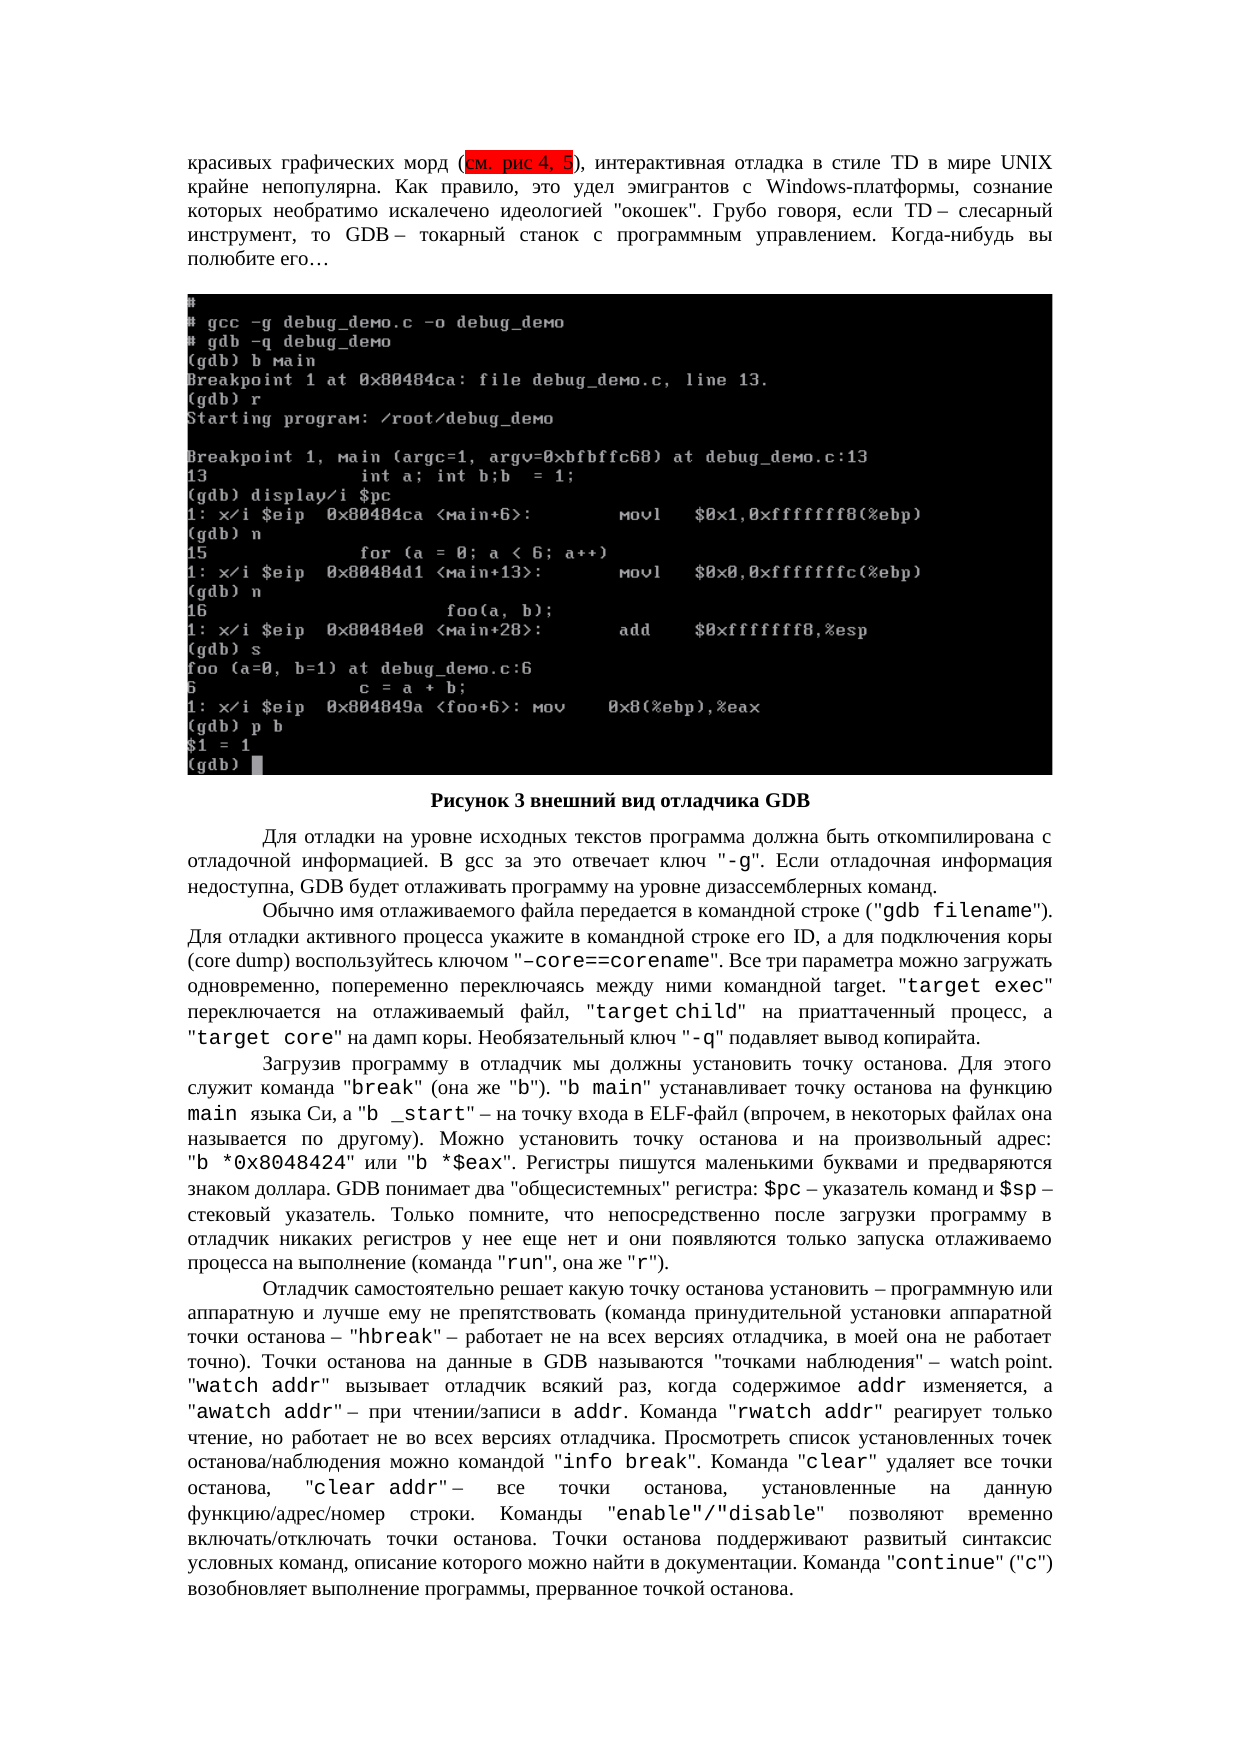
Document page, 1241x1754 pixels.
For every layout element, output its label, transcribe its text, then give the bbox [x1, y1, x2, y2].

text Для отладки на уровне исходных текстов программа должна быть откомпилирована с отладочной информацией. В gcc за это отвечает ключ "-g". Если отладочная информация недоступна, GDB будет отлаживать программу на уровне дизассемблерных команд. [187, 824, 1053, 898]
text Рисунок 3 внешний вид отладчика GDB [187, 787, 1053, 812]
text Отладчик самостоятельно решает какую точку останова установить – программную или аппаратную и лучше ему не препятствовать (команда принудительной установки аппаратной точки останова – "hbreak" – работает не на всех версиях отладчика, в моей она не работает точно). Точки останова на данные в GDB называются "точками наблюдения" – watch point. "watch addr" вызывает отладчик всякий раз, когда содержимое addr изменяется, а "awatch addr" – при чтении/записи в addr. Команда "rwatch addr" реагирует только чтение, но работает не во всех версиях отладчика. Просмотреть список установленных точек останова/наблюдения можно командой "info break". Команда "clear" удаляет все точки останова, "clear addr" – все точки останова, установленные на данную функцию/адрес/номер строки. Команды "enable"/"disable" позволяют временно включать/отключать точки останова. Точки останова поддерживают развитый синтаксис условных команд, описание которого можно найти в документации. Команда "continue" ("c") возобновляет выполнение программы, прерванное точкой останова. [187, 1276, 1053, 1600]
text Обычно имя отлаживаемого файла передается в командной строке ("gdb filename"). Для отладки активного процесса укажите в командной строке его ID, а для подключения коры (core dump) воспользуйтесь ключом "–core==corename". Все три параметра можно загружать одновременно, попеременно переключаясь между ними командной target. "target exec" переключается на отлаживаемый файл, "target child" на приаттаченный процесс, а "target core" на дамп коры. Необязательный ключ "-q" подавляет вывод копирайта. [187, 898, 1053, 1051]
picture [187, 294, 1053, 775]
text красивых графических морд (см. рис 4, 5), интерактивная отладка в стиле TD в мире UNIX крайне непопулярна. Как правило, это удел эмигрантов с Windows-платформы, сознание которых необратимо искалечено идеологией "окошек". Грубо говоря, если TD – слесарный инструмент, то GDB – токарный станок с программным управлением. Когда-нибудь вы полюбите его… [187, 150, 1053, 270]
text Загрузив программу в отладчик мы должны установить точку останова. Для этого служит команда "break" (она же "b"). "b main" устанавливает точку останова на функцию main языка Си, а "b _start" – на точку входа в ELF-файл (впрочем, в некоторых файлах она называется по другому). Можно установить точку останова и на произвольный адрес: "b *0x8048424" или "b *$eax". Регистры пишутся маленькими буквами и предваряются знаком доллара. GDB понимает два "общесистемных" регистра: $pc – указатель команд и $sp – стековый указатель. Только помните, что непосредственно после загрузки программу в отладчик никаких регистров у нее еще нет и они появляются только запуска отлаживаемо процесса на выполнение (команда "run", она же "r"). [187, 1051, 1053, 1276]
